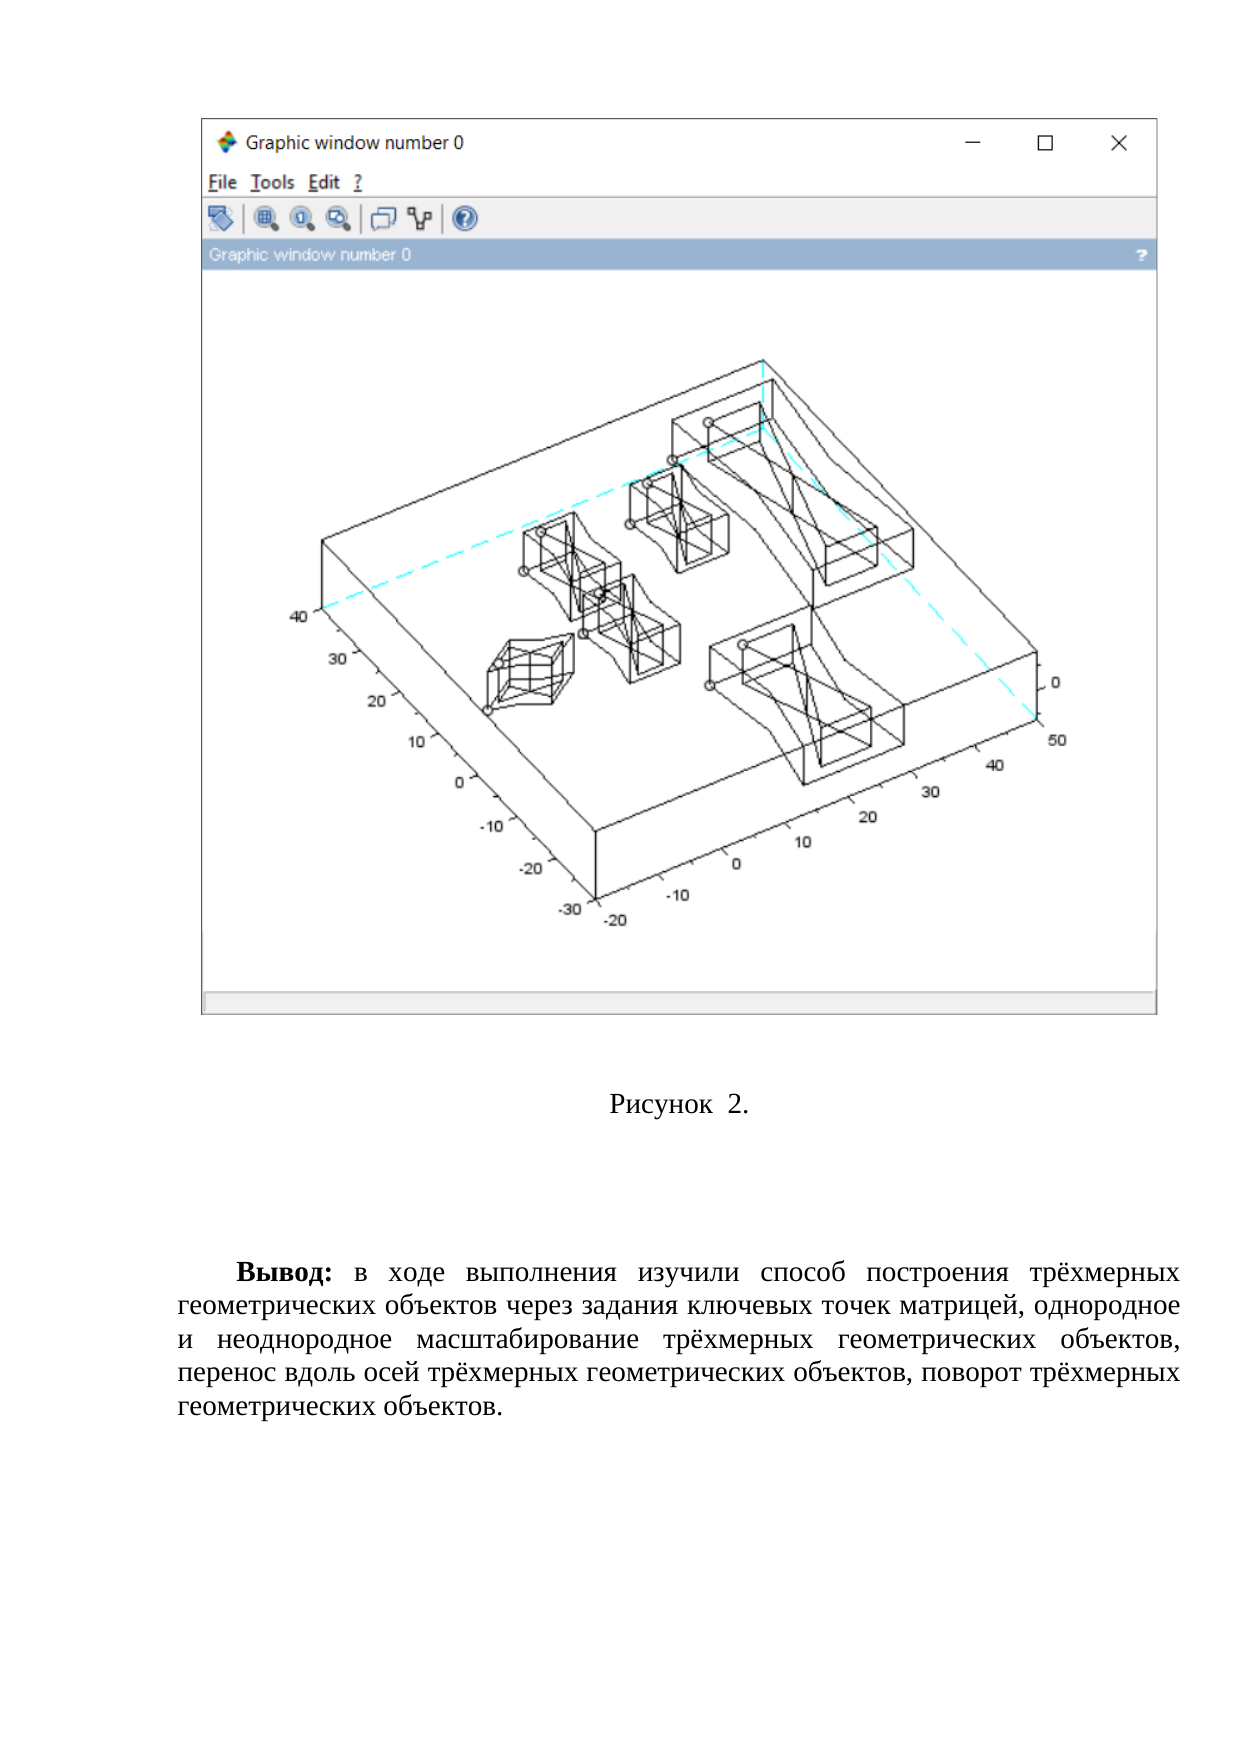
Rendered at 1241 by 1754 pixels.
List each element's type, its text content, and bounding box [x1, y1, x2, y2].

text Рисунок 2. [177, 1086, 1181, 1120]
text Вывод: в ходе выполнения изучили способ построения трёхмерных геометрических объектов через задания ключевых точек матрицей, однородное и неоднородное масштабирование трёхмерных геометрических объектов, перенос вдоль осей трёхмерных геометрических объектов, поворот трёхмерных геометрических объектов. [177, 1254, 1181, 1422]
picture [201, 118, 1158, 1015]
